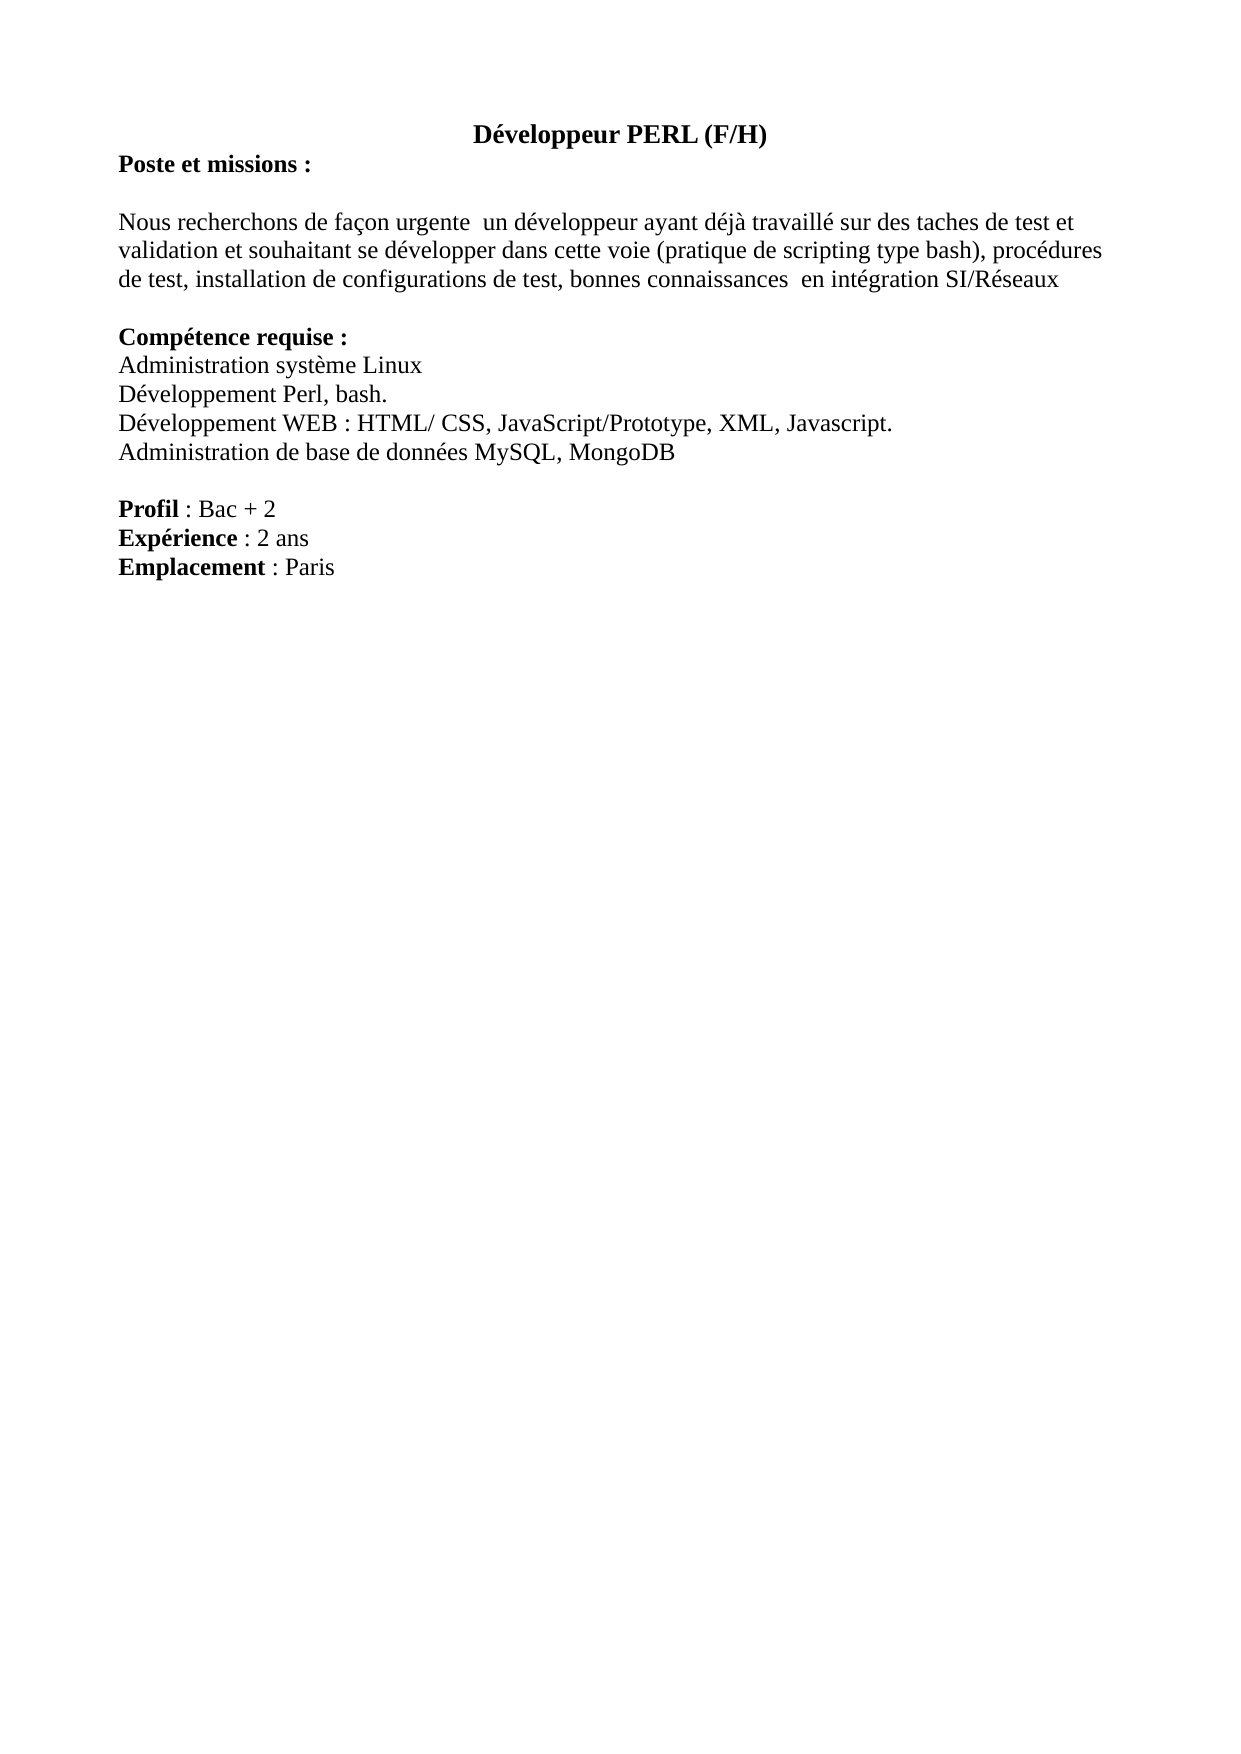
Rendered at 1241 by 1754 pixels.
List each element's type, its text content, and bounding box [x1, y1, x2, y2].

text Administration de base de données MySQL, MongoDB [118, 437, 1122, 466]
text Expérience : 2 ans Emplacement : Paris [118, 523, 1122, 581]
text Développeur PERL (F/H) [118, 118, 1122, 149]
text Administration système Linux [118, 351, 1122, 379]
text Profil : Bac + 2 [118, 494, 1122, 523]
text Développement Perl, bash. [118, 379, 1122, 408]
text Développement WEB : HTML/ CSS, JavaScript/Prototype, XML, Javascript. [118, 408, 1122, 437]
text Poste et missions : Nous recherchons de façon urgente un développeur ayant déjà travaillé sur des taches de test et validation et souhaitant se développer dans cette voie (pratique de scripting type bash), procédures de test, installation de configurations de test, bonnes connaissances en intégration SI/Réseaux Compétence requise : [118, 149, 1122, 351]
